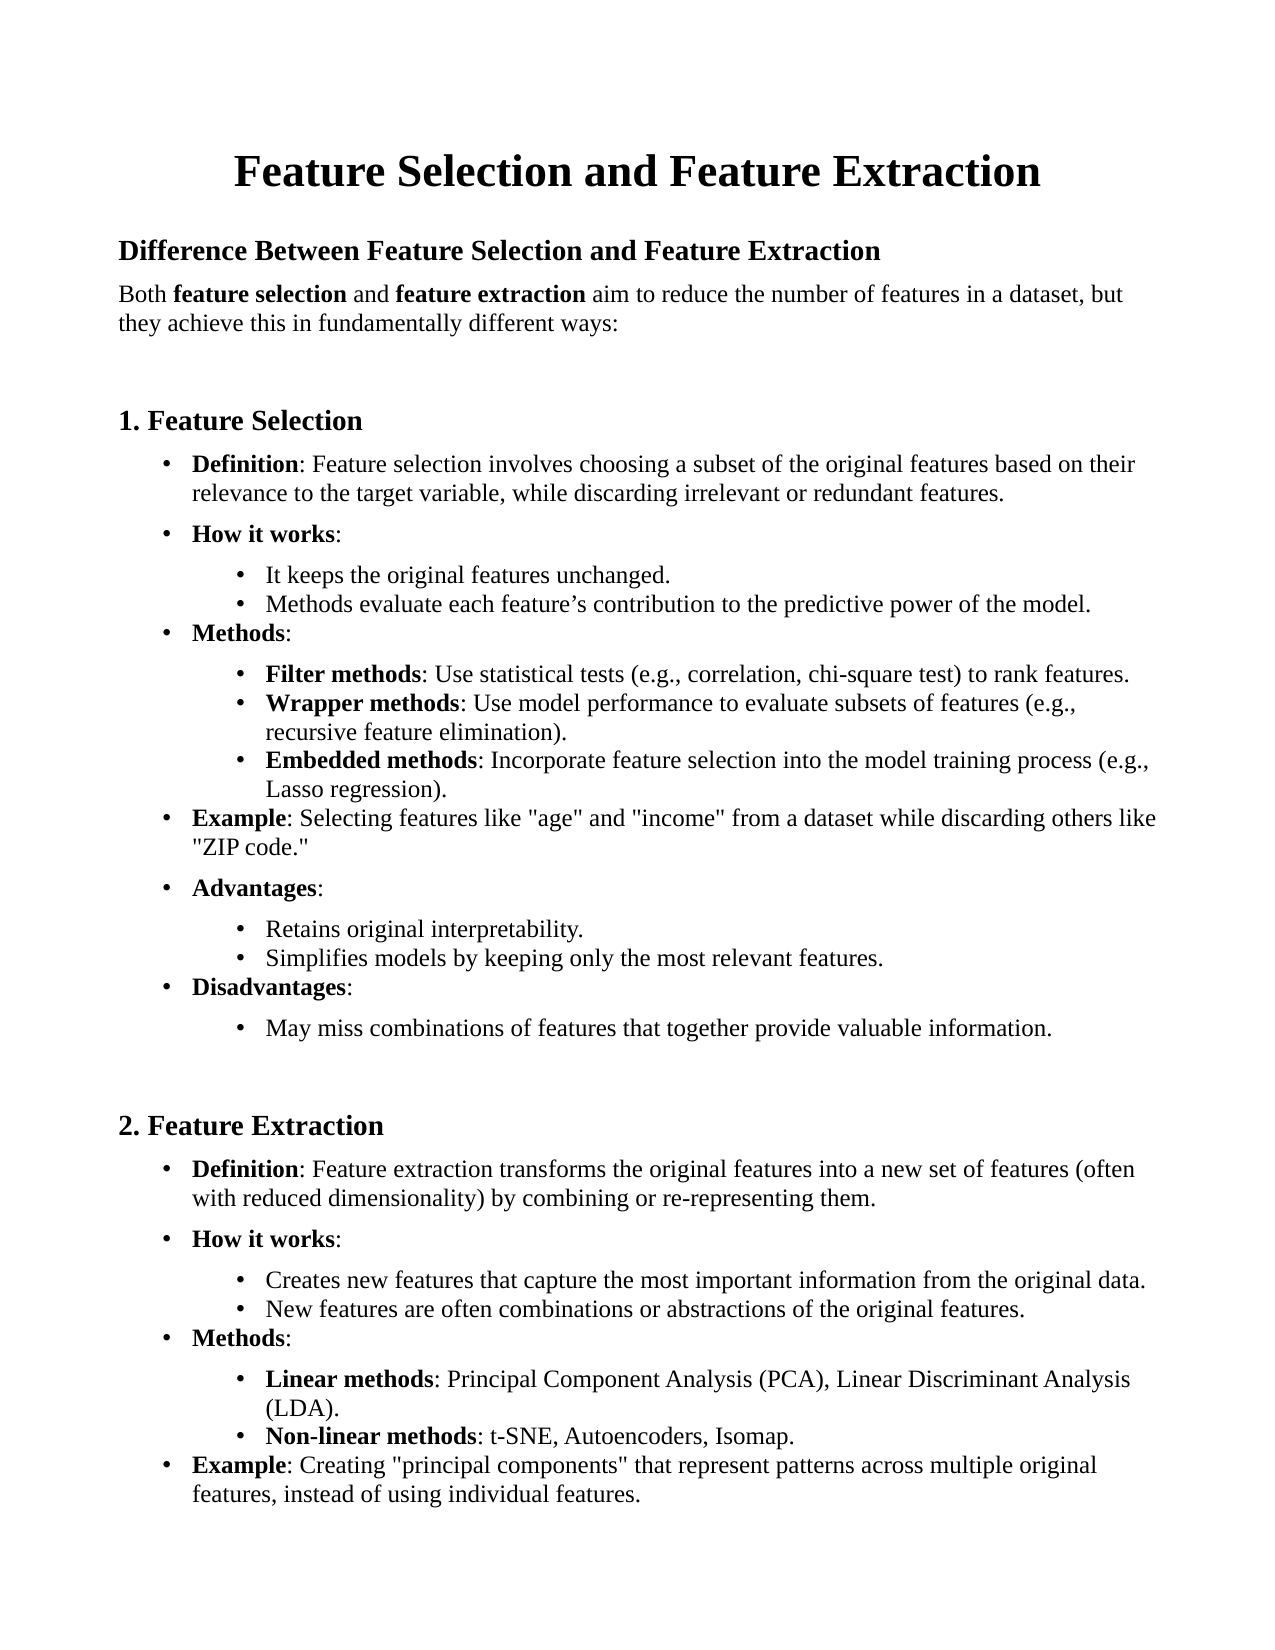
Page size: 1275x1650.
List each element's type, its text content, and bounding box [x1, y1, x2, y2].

list Simplifies models by keeping only the most relevant features. [236, 943, 1157, 972]
list Embedded methods: Incorporate feature selection into the model training process (e.g., Lasso regression). [236, 745, 1157, 803]
list It keeps the original features unchanged. [236, 560, 1157, 589]
list Filter methods: Use statistical tests (e.g., correlation, chi-square test) to rank features. [236, 659, 1157, 688]
list Linear methods: Principal Component Analysis (PCA), Linear Discriminant Analysis (LDA). [236, 1364, 1157, 1421]
list Advantages: [162, 873, 1157, 902]
list How it works: [162, 519, 1157, 548]
list Methods evaluate each feature’s contribution to the predictive power of the model. [236, 589, 1157, 618]
subtitle Feature Selection and Feature Extraction [118, 143, 1157, 196]
subtitle 2. Feature Extraction [118, 1108, 1157, 1141]
subtitle Difference Between Feature Selection and Feature Extraction [118, 233, 1157, 267]
list Definition: Feature selection involves choosing a subset of the original features based on their relevance to the target variable, while discarding irrelevant or redundant features. [162, 449, 1157, 507]
list May miss combinations of features that together provide valuable information. [236, 1013, 1157, 1042]
list Example: Creating "principal components" that represent patterns across multiple original features, instead of using individual features. [162, 1450, 1157, 1508]
list Definition: Feature extraction transforms the original features into a new set of features (often with reduced dimensionality) by combining or re-representing them. [162, 1154, 1157, 1211]
list Disadvantages: [162, 972, 1157, 1000]
list How it works: [162, 1224, 1157, 1253]
list Methods: [162, 1323, 1157, 1351]
text Both feature selection and feature extraction aim to reduce the number of features in a dataset, but they achieve this in fundamentally different ways: [118, 279, 1157, 337]
list Non-linear methods: t-SNE, Autoencoders, Isomap. [236, 1421, 1157, 1450]
list Creates new features that capture the most important information from the original data. [236, 1265, 1157, 1294]
list Methods: [162, 618, 1157, 647]
subtitle 1. Feature Selection [118, 403, 1157, 437]
list New features are often combinations or abstractions of the original features. [236, 1294, 1157, 1323]
list Wrapper methods: Use model performance to evaluate subsets of features (e.g., recursive feature elimination). [236, 688, 1157, 745]
list Retains original interpretability. [236, 914, 1157, 943]
list Example: Selecting features like "age" and "income" from a dataset while discarding others like "ZIP code." [162, 803, 1157, 860]
